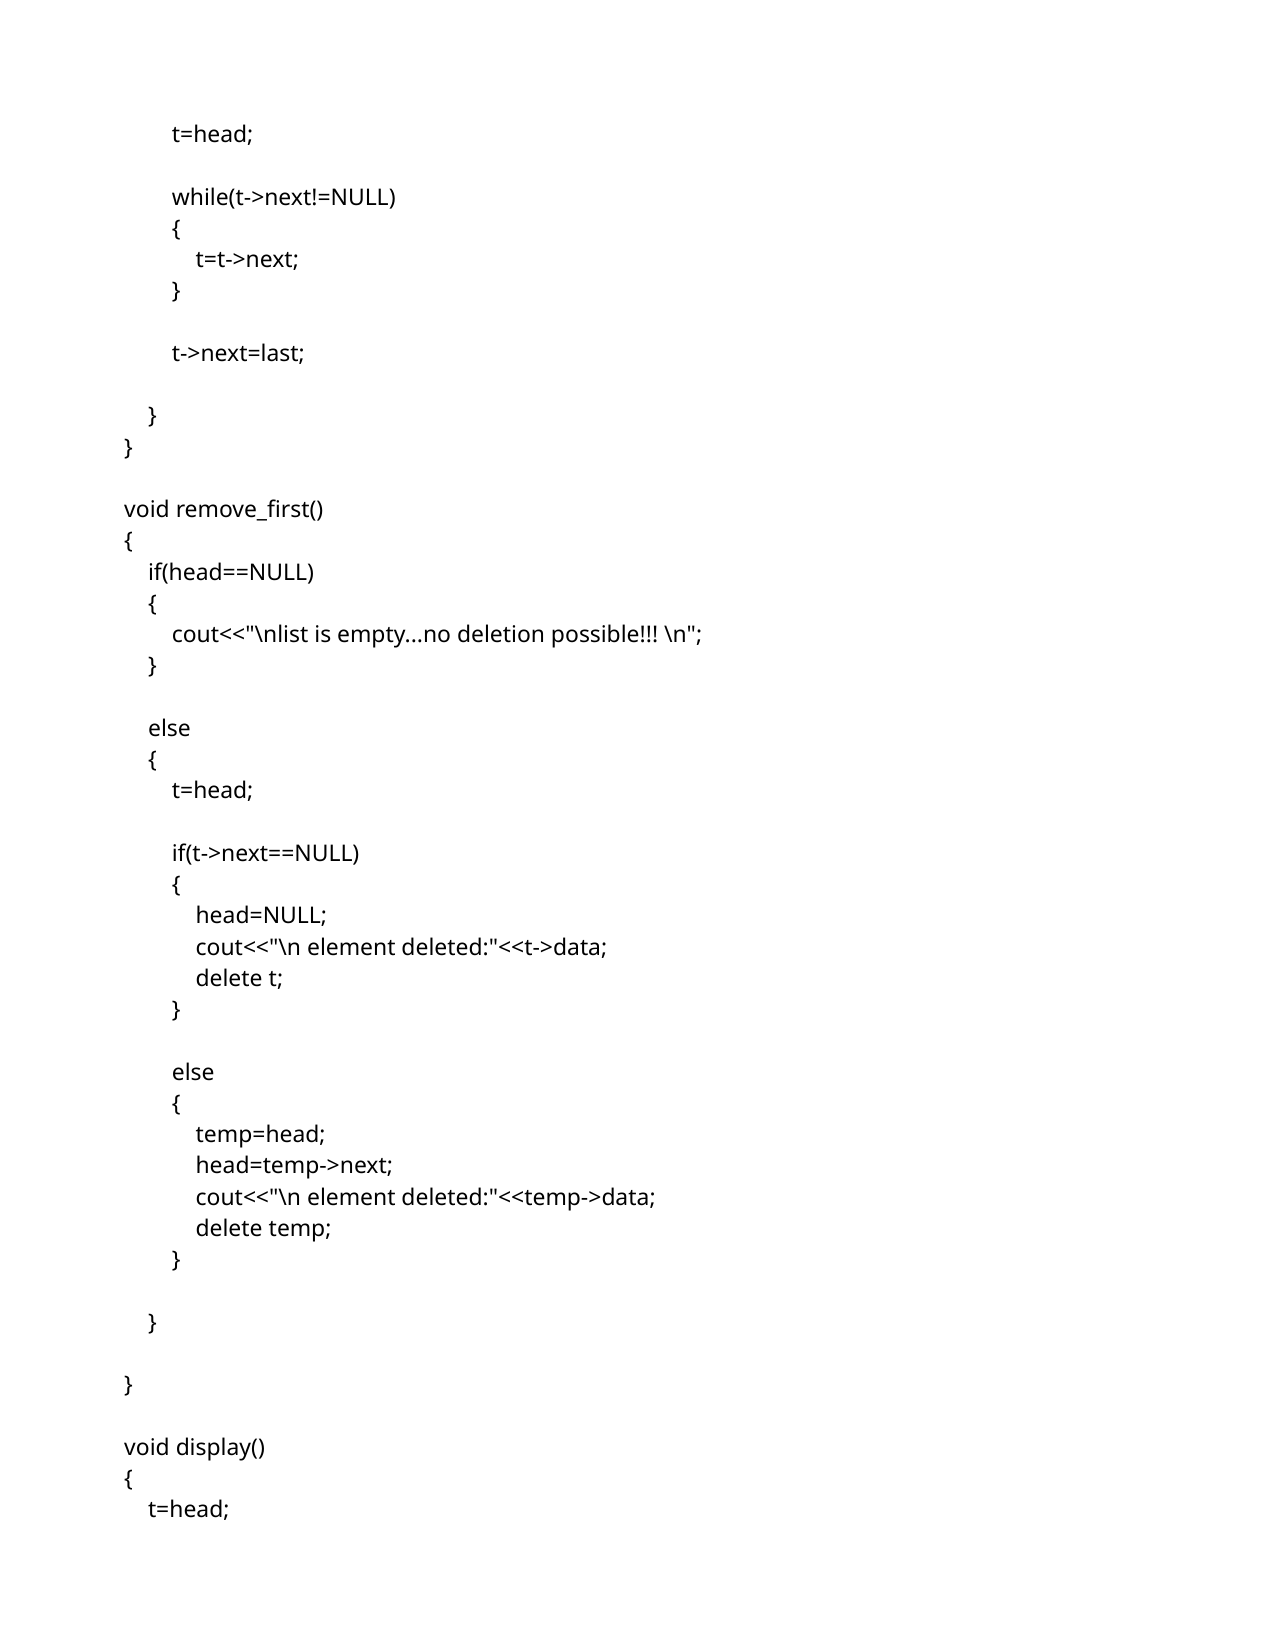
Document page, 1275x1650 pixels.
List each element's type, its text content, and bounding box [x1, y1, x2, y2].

text else [118, 712, 1157, 743]
text else [118, 1056, 1157, 1087]
text t=head; [118, 118, 1157, 149]
text cout<<"\n element deleted:"<<t->data; [118, 931, 1157, 962]
text t->next=last; [118, 337, 1157, 368]
text } [118, 1306, 1157, 1337]
text { [118, 868, 1157, 899]
text t=head; [118, 774, 1157, 806]
text if(t->next==NULL) [118, 837, 1157, 868]
text t=head; [118, 1493, 1157, 1524]
text } [118, 274, 1157, 306]
text cout<<"\n element deleted:"<<temp->data; [118, 1181, 1157, 1212]
text } [118, 1368, 1157, 1399]
text } [118, 399, 1157, 431]
text { [118, 1087, 1157, 1118]
text delete temp; [118, 1212, 1157, 1243]
text if(head==NULL) [118, 556, 1157, 587]
text temp=head; [118, 1118, 1157, 1149]
text void display() [118, 1431, 1157, 1462]
text { [118, 524, 1157, 556]
text } [118, 649, 1157, 681]
text } [118, 1243, 1157, 1274]
text { [118, 587, 1157, 618]
text head=temp->next; [118, 1149, 1157, 1181]
text void remove_first() [118, 493, 1157, 524]
text while(t->next!=NULL) [118, 181, 1157, 212]
text head=NULL; [118, 899, 1157, 931]
text delete t; [118, 962, 1157, 993]
text cout<<"\nlist is empty...no deletion possible!!! \n"; [118, 618, 1157, 649]
text { [118, 1462, 1157, 1493]
text } [118, 431, 1157, 462]
text { [118, 743, 1157, 774]
text { [118, 212, 1157, 243]
text t=t->next; [118, 243, 1157, 274]
text } [118, 993, 1157, 1024]
